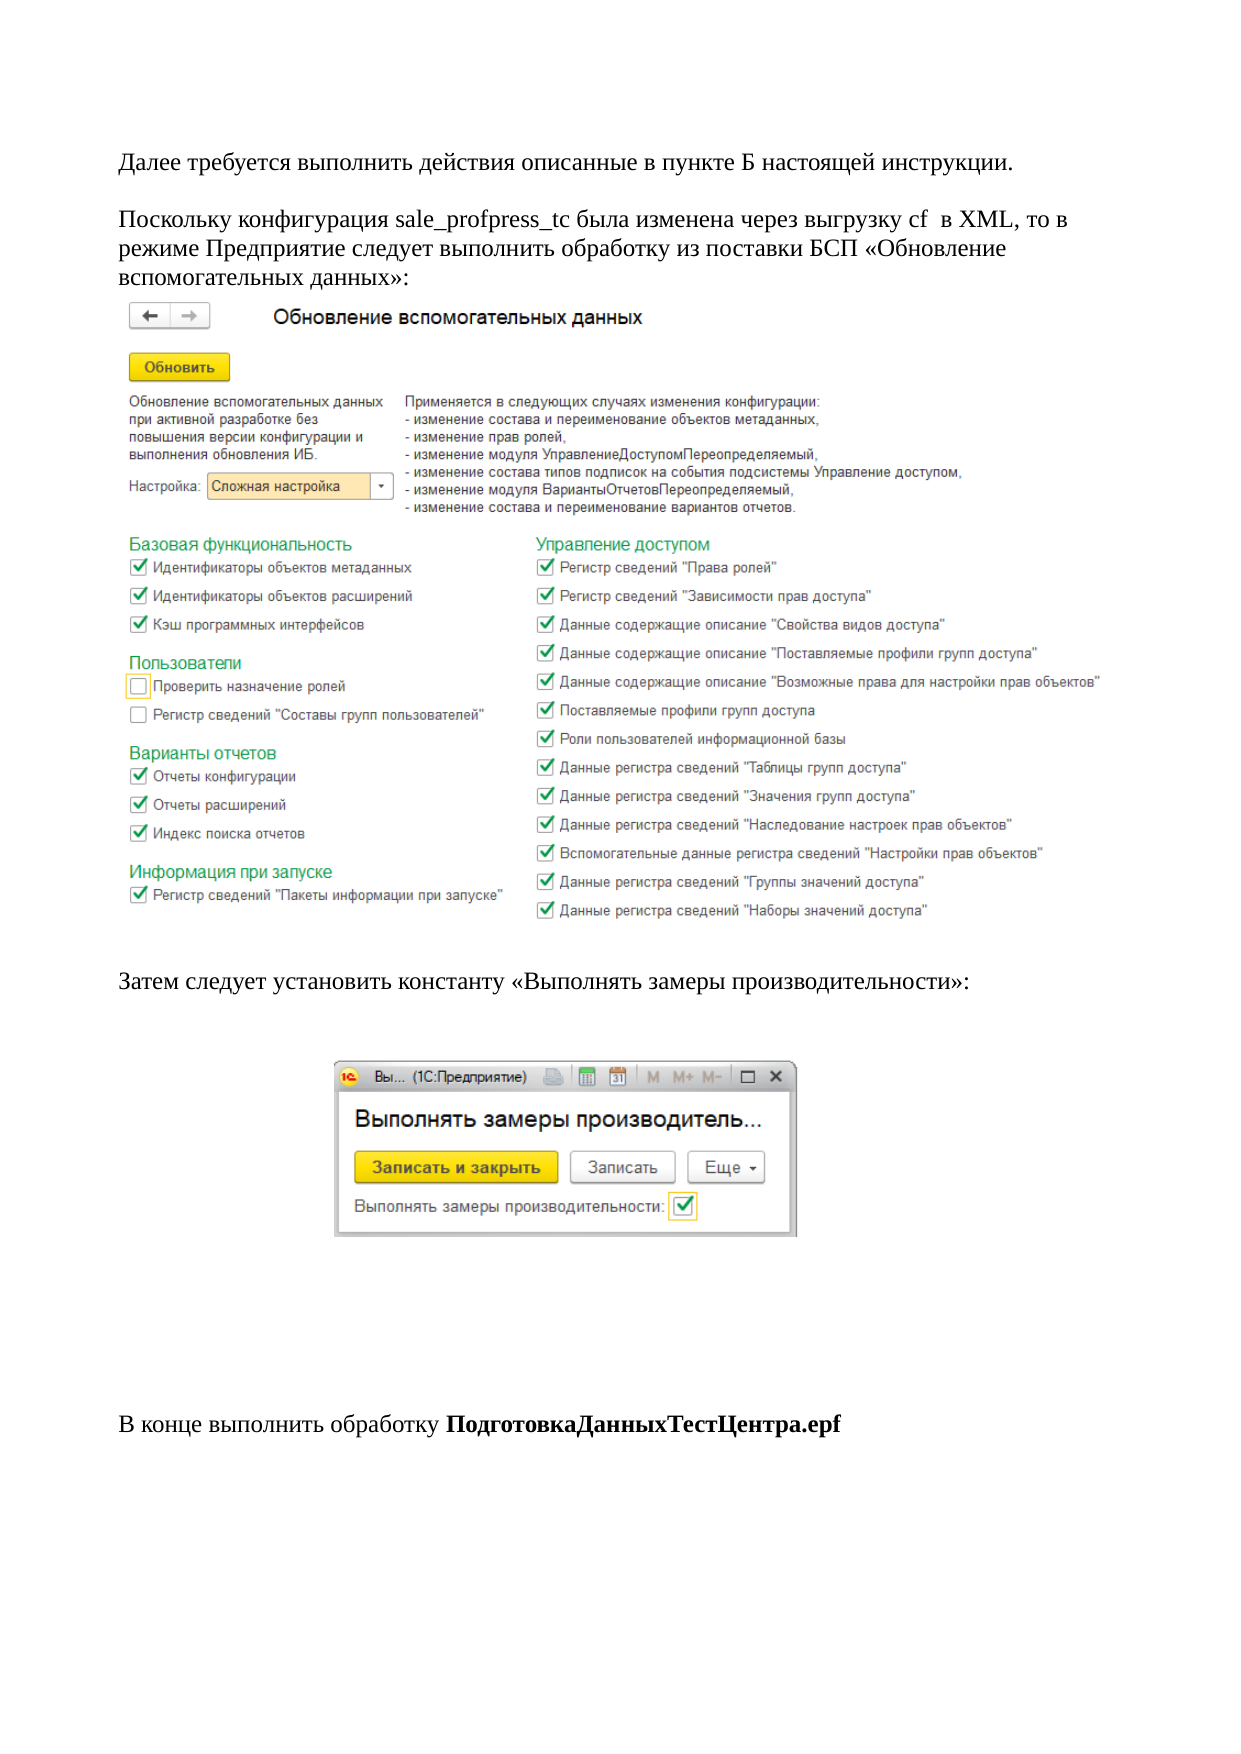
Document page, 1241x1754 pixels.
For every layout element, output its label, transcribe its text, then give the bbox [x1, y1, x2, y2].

text Поскольку конфигурация sale_profpress_tc была изменена через выгрузку cf в XML, то в режиме Предприятие следует выполнить обработку из поставки БСП «Обновление вспомогательных данных»: [118, 204, 1122, 290]
text В конце выполнить обработку ПодготовкаДанныхТестЦентра.epf [118, 1409, 1122, 1438]
picture [334, 1057, 801, 1237]
text Затем следует установить константу «Выполнять замеры производительности»: [118, 966, 1122, 995]
text Далее требуется выполнить действия описанные в пункте Б настоящей инструкции. [118, 147, 1122, 176]
picture [118, 290, 1123, 966]
